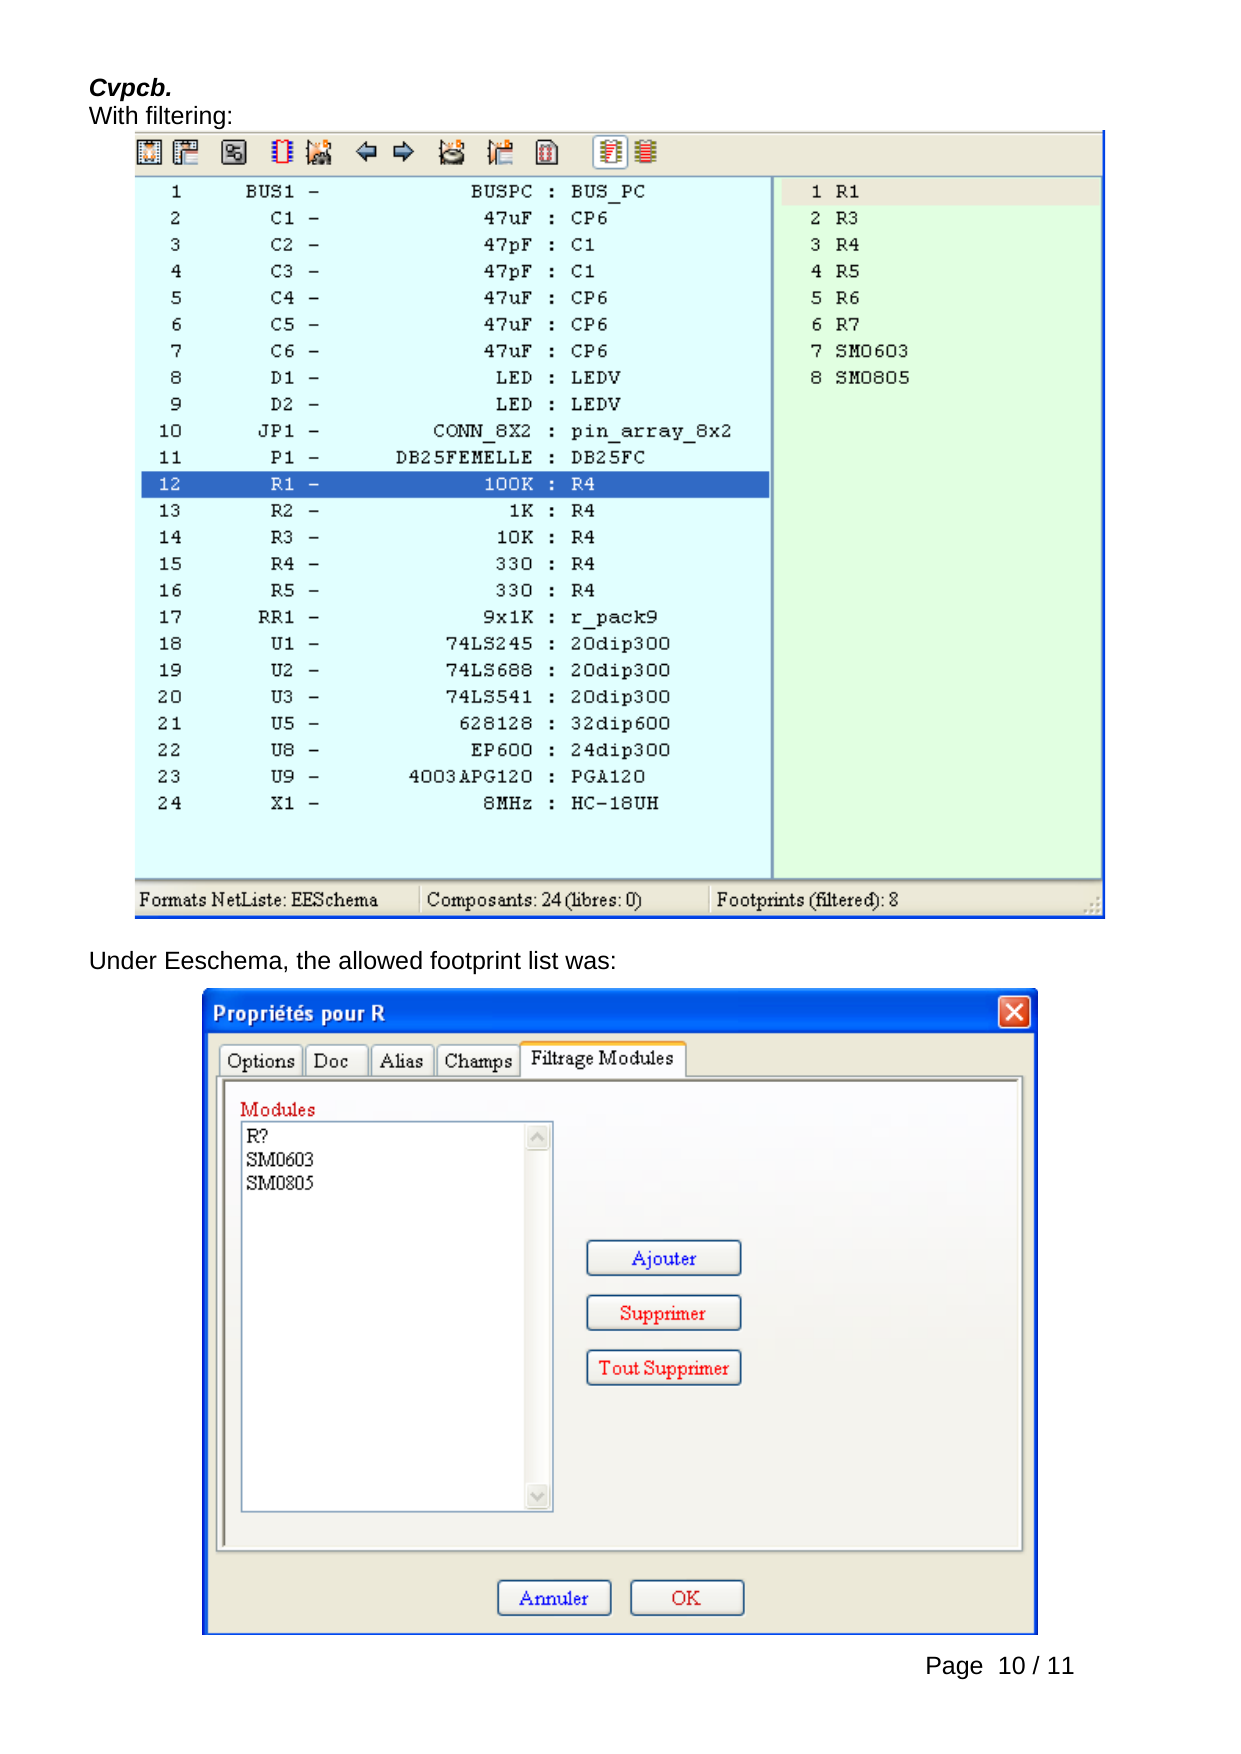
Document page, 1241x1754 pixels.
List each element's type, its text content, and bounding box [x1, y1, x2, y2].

text Under Eeschema, the allowed footprint list was: [88, 947, 1152, 975]
picture [202, 988, 1038, 1635]
picture [134, 130, 1106, 919]
text With filtering: [88, 102, 1152, 130]
